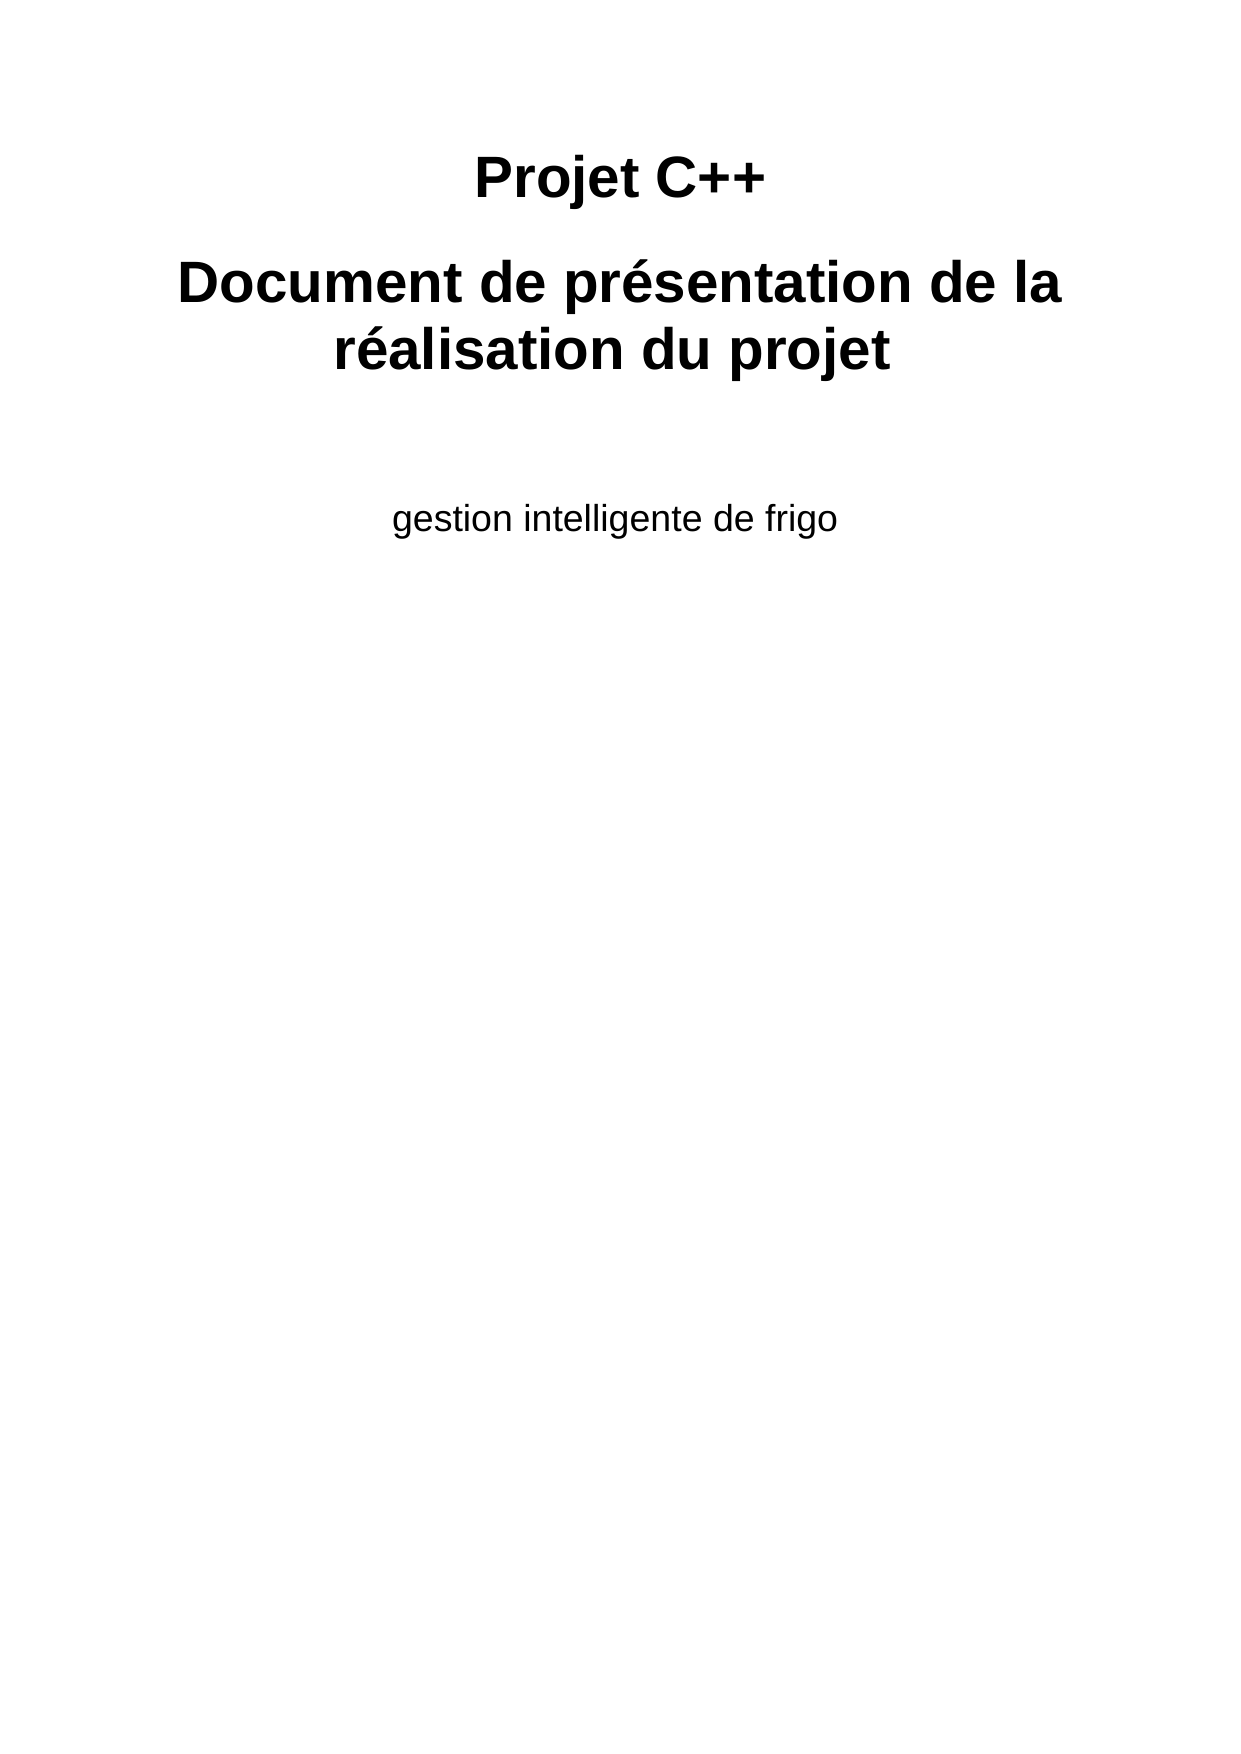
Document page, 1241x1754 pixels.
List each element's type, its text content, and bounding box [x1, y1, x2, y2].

title Projet C++ [118, 143, 1122, 210]
title Document de présentation de la réalisation du projet [118, 248, 1122, 382]
subtitle gestion intelligente de frigo [118, 496, 1122, 539]
